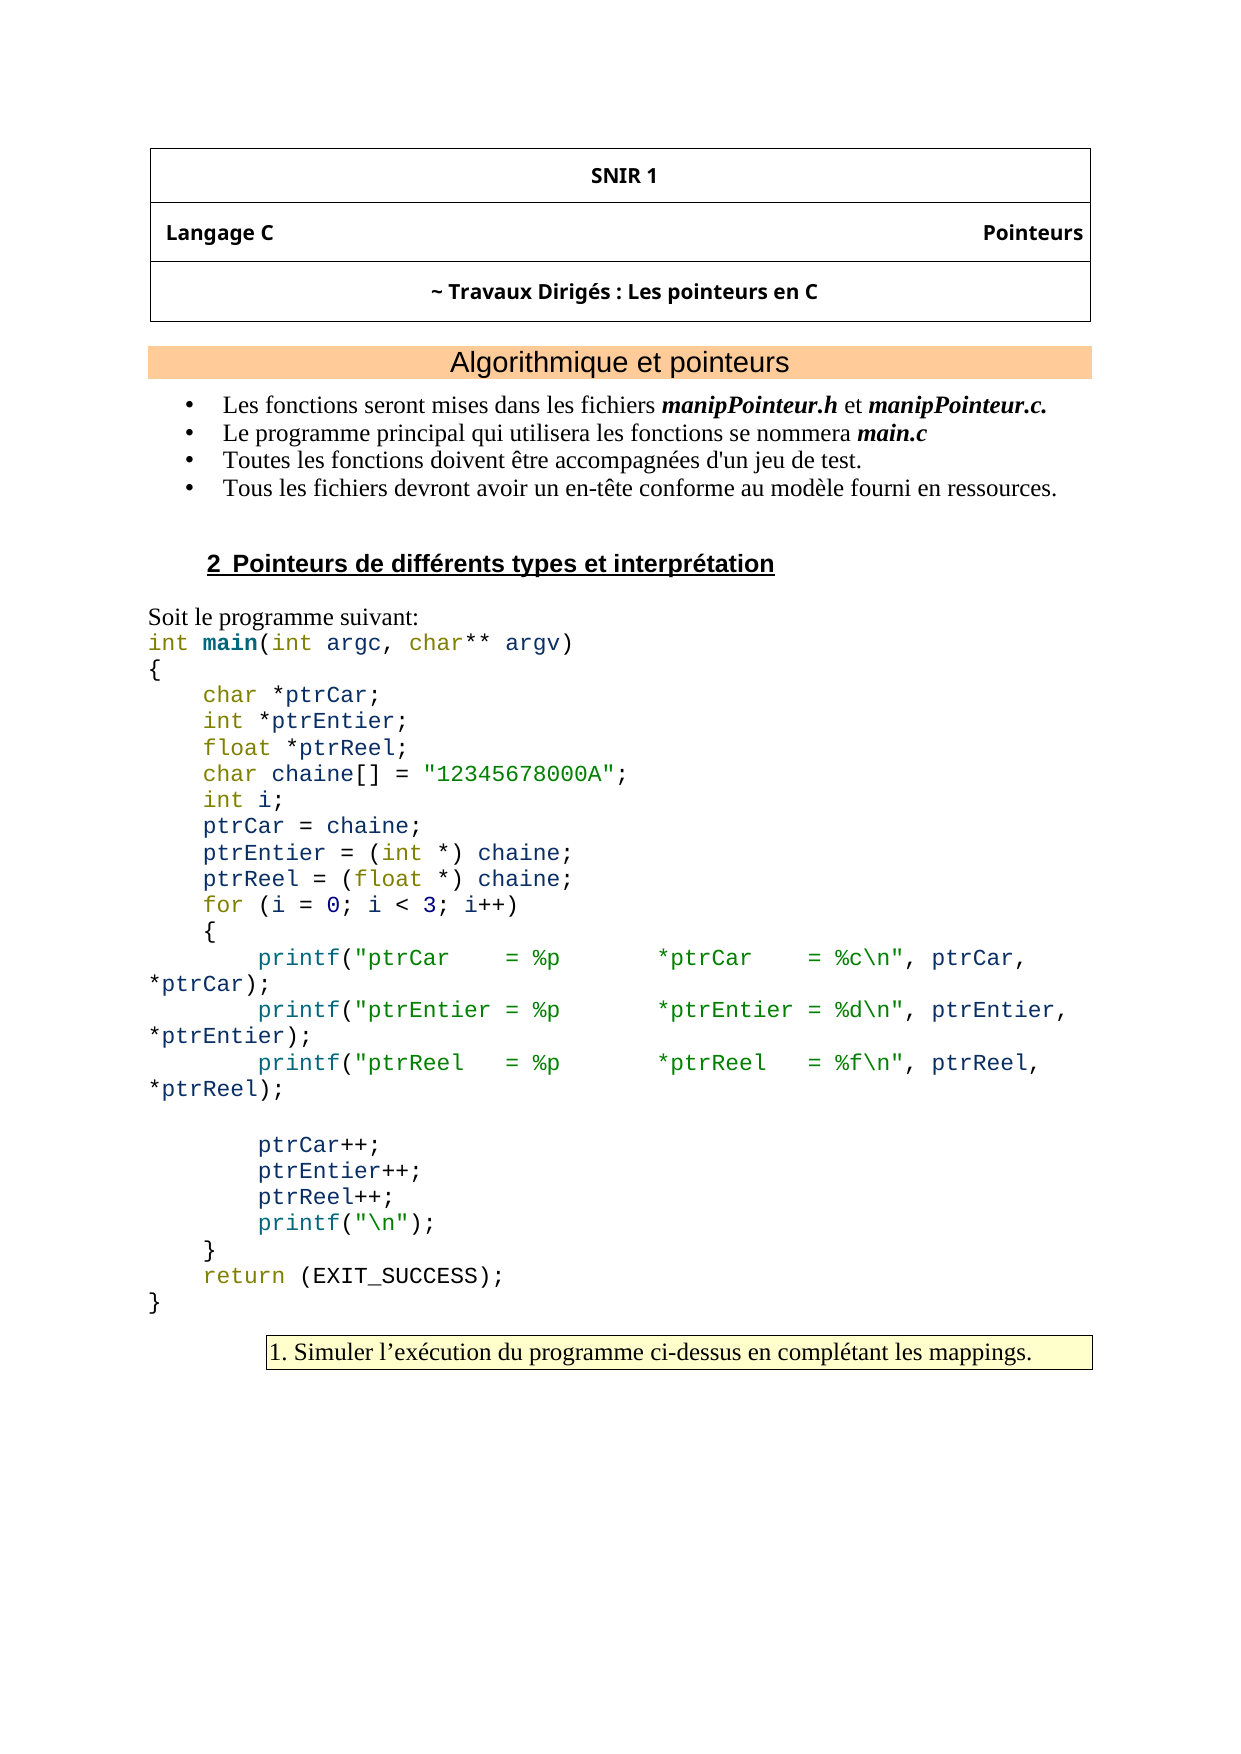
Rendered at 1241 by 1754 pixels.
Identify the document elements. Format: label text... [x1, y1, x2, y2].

subtitle Pointeurs de différents types et interprétation [207, 550, 1092, 578]
text int main(int argc, char** argv) [148, 631, 1092, 657]
list Simuler l’exécution du programme ci-dessus en complétant les mappings. [267, 1336, 1092, 1369]
text } [148, 1290, 1092, 1317]
text int *ptrEntier; [148, 709, 1092, 736]
text char *ptrCar; [148, 683, 1092, 709]
text int i; [148, 788, 1092, 814]
text printf("ptrReel = %p *ptrReel = %f\n", ptrReel, *ptrReel); [148, 1051, 1092, 1103]
text printf("ptrCar = %p *ptrCar = %c\n", ptrCar, *ptrCar); [148, 946, 1092, 998]
text ptrReel++; [148, 1185, 1092, 1212]
text return (EXIT_SUCCESS); [148, 1264, 1092, 1290]
table_cell ~ Travaux Dirigés : Les pointeurs en C [151, 262, 1090, 321]
text ptrEntier = (int *) chaine; [148, 841, 1092, 867]
list Tous les fichiers devront avoir un en-tête conforme au modèle fourni en ressources. [185, 474, 1092, 502]
table_cell Langage C Pointeurs [151, 203, 1090, 261]
text printf("\n"); [148, 1212, 1092, 1238]
text { [148, 657, 1092, 683]
table_header SNIR 1 [151, 149, 1090, 202]
text float *ptrReel; [148, 736, 1092, 762]
list Toutes les fonctions doivent être accompagnées d'un jeu de test. [185, 447, 1092, 474]
text for (i = 0; i < 3; i++) [148, 893, 1092, 919]
text } [148, 1238, 1092, 1264]
text ptrCar = chaine; [148, 814, 1092, 841]
text { [148, 919, 1092, 946]
text ptrCar++; [148, 1133, 1092, 1159]
text ptrEntier++; [148, 1159, 1092, 1185]
text Soit le programme suivant: [148, 603, 1092, 631]
text char chaine[] = "12345678000A"; [148, 762, 1092, 788]
text ptrReel = (float *) chaine; [148, 867, 1092, 893]
list Les fonctions seront mises dans les fichiers manipPointeur.h et manipPointeur.c. [185, 391, 1092, 419]
subtitle Algorithmique et pointeurs [148, 346, 1092, 379]
list Le programme principal qui utilisera les fonctions se nommera main.c [185, 419, 1092, 447]
text printf("ptrEntier = %p *ptrEntier = %d\n", ptrEntier, *ptrEntier); [148, 998, 1092, 1051]
